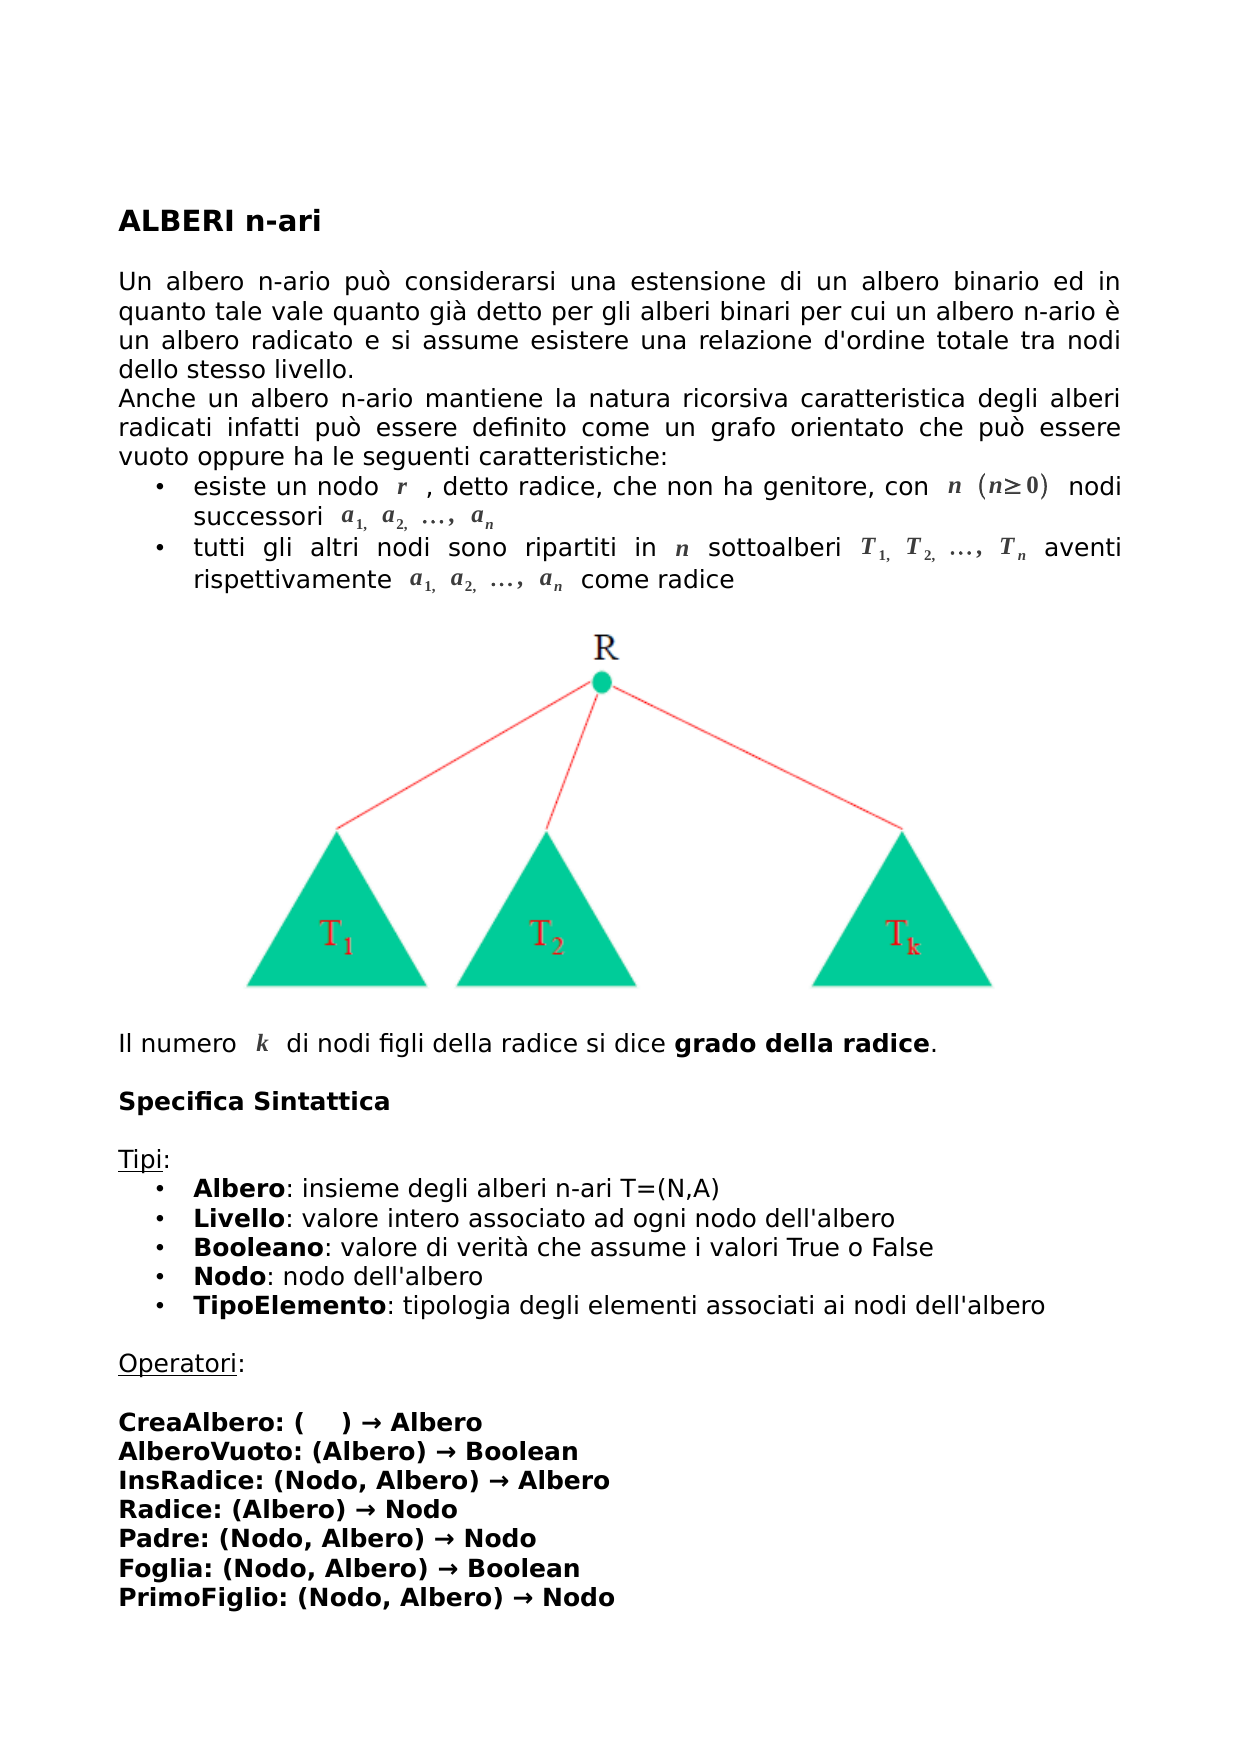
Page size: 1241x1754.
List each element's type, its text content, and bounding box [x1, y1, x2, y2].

text ALBERI n-ari [118, 204, 1122, 238]
list tutti gli altri nodi sono ripartiti insottoalberiaventi rispettivamentecome radice [156, 532, 1122, 595]
text Un albero n-ario può considerarsi una estensione di un albero binario ed in quanto tale vale quanto già detto per gli alberi binari per cui un albero n-ario è un albero radicato e si assume esistere una relazione d'ordine totale tra nodi dello stesso livello. [118, 267, 1122, 384]
text Il numerodi nodi figli della radice si dice grado della radice. [118, 1029, 1122, 1058]
text PrimoFiglio: (Nodo, Albero) → Nodo [118, 1583, 1122, 1612]
list Nodo: nodo dell'albero [156, 1262, 1122, 1291]
text Tipi: [118, 1146, 1122, 1175]
text Padre: (Nodo, Albero) → Nodo [118, 1525, 1122, 1554]
text Anche un albero n-ario mantiene la natura ricorsiva caratteristica degli alberi radicati infatti può essere definito come un grafo orientato che può essere vuoto oppure ha le seguenti caratteristiche: [118, 384, 1122, 472]
text Radice: (Albero) → Nodo [118, 1496, 1122, 1525]
text InsRadice: (Nodo, Albero) → Albero [118, 1466, 1122, 1496]
picture [228, 624, 1012, 1000]
text CreaAlbero: () → Albero [118, 1408, 1122, 1437]
text Operatori: [118, 1350, 1122, 1379]
text AlberoVuoto: (Albero) → Boolean [118, 1437, 1122, 1466]
text Foglia: (Nodo, Albero) → Boolean [118, 1554, 1122, 1583]
list esiste un nodo, detto radice, che non ha genitore, connodi successori [156, 472, 1122, 532]
list Albero: insieme degli alberi n-ari T=(N,A) [156, 1175, 1122, 1204]
list TipoElemento: tipologia degli elementi associati ai nodi dell'albero [156, 1291, 1122, 1321]
list Livello: valore intero associato ad ogni nodo dell'albero [156, 1204, 1122, 1233]
text Specifica Sintattica [118, 1087, 1122, 1116]
list Booleano: valore di verità che assume i valori True o False [156, 1233, 1122, 1262]
